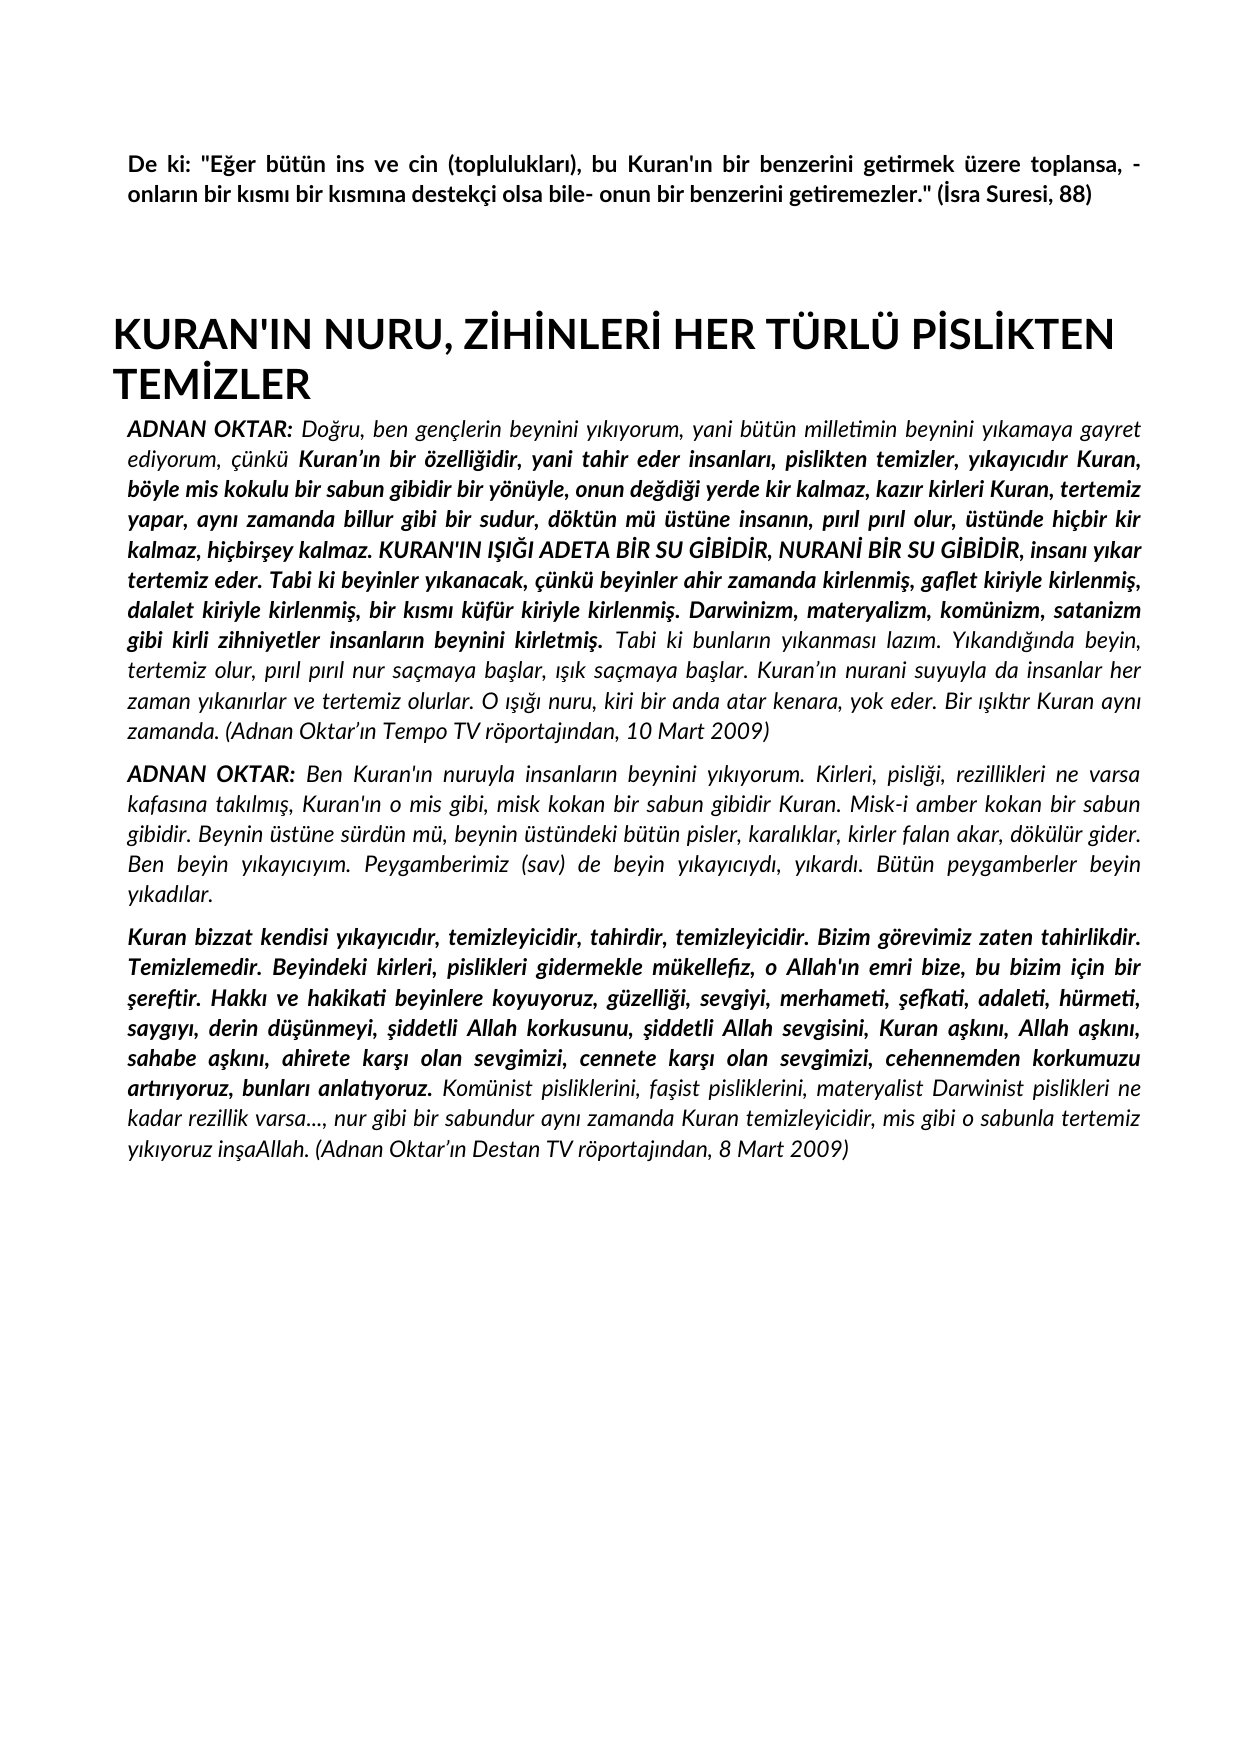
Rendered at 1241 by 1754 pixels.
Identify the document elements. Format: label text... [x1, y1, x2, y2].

text ADNAN OKTAR: Doğru, ben gençlerin beynini yıkıyorum, yani bütün milletimin beynini yıkamaya gayret ediyorum, çünkü Kuran’ın bir özelliğidir, yani tahir eder insanları, pislikten temizler, yıkayıcıdır Kuran, böyle mis kokulu bir sabun gibidir bir yönüyle, onun değdiği yerde kir kalmaz, kazır kirleri Kuran, tertemiz yapar, aynı zamanda billur gibi bir sudur, döktün mü üstüne insanın, pırıl pırıl olur, üstünde hiçbir kir kalmaz, hiçbirşey kalmaz. KURAN'IN IŞIĞI ADETA BİR SU GİBİDİR, NURANİ BİR SU GİBİDİR, insanı yıkar tertemiz eder. Tabi ki beyinler yıkanacak, çünkü beyinler ahir zamanda kirlenmiş, gaflet kiriyle kirlenmiş, dalalet kiriyle kirlenmiş, bir kısmı küfür kiriyle kirlenmiş. Darwinizm, materyalizm, komünizm, satanizm gibi kirli zihniyetler insanların beynini kirletmiş. Tabi ki bunların yıkanması lazım. Yıkandığında beyin, tertemiz olur, pırıl pırıl nur saçmaya başlar, ışık saçmaya başlar. Kuran’ın nurani suyuyla da insanlar her zaman yıkanırlar ve tertemiz olurlar. O ışığı nuru, kiri bir anda atar kenara, yok eder. Bir ışıktır Kuran aynı zamanda. (Adnan Oktar’ın Tempo TV röportajından, 10 Mart 2009) [127, 414, 1143, 744]
subtitle KURAN'IN NURU, ZİHİNLERİ HER TÜRLÜ PİSLİKTEN TEMİZLER [112, 308, 1165, 408]
text ADNAN OKTAR: Ben Kuran'ın nuruyla insanların beynini yıkıyorum. Kirleri, pisliği, rezillikleri ne varsa kafasına takılmış, Kuran'ın o mis gibi, misk kokan bir sabun gibidir Kuran. Misk-i amber kokan bir sabun gibidir. Beynin üstüne sürdün mü, beynin üstündeki bütün pisler, karalıklar, kirler falan akar, dökülür gider. Ben beyin yıkayıcıyım. Peygamberimiz (sav) de beyin yıkayıcıydı, yıkardı. Bütün peygamberler beyin yıkadılar. [127, 759, 1143, 908]
text De ki: "Eğer bütün ins ve cin (toplulukları), bu Kuran'ın bir benzerini getirmek üzere toplansa, -onların bir kısmı bir kısmına destekçi olsa bile- onun bir benzerini getiremezler." (İsra Suresi, 88) [127, 150, 1143, 208]
text Kuran bizzat kendisi yıkayıcıdır, temizleyicidir, tahirdir, temizleyicidir. Bizim görevimiz zaten tahirlikdir. Temizlemedir. Beyindeki kirleri, pislikleri gidermekle mükellefiz, o Allah'ın emri bize, bu bizim için bir şereftir. Hakkı ve hakikati beyinlere koyuyoruz, güzelliği, sevgiyi, merhameti, şefkati, adaleti, hürmeti, saygıyı, derin düşünmeyi, şiddetli Allah korkusunu, şiddetli Allah sevgisini, Kuran aşkını, Allah aşkını, sahabe aşkını, ahirete karşı olan sevgimizi, cennete karşı olan sevgimizi, cehennemden korkumuzu artırıyoruz, bunları anlatıyoruz. Komünist pisliklerini, faşist pisliklerini, materyalist Darwinist pislikleri ne kadar rezillik varsa..., nur gibi bir sabundur aynı zamanda Kuran temizleyicidir, mis gibi o sabunla tertemiz yıkıyoruz inşaAllah. (Adnan Oktar’ın Destan TV röportajından, 8 Mart 2009) [127, 923, 1143, 1162]
